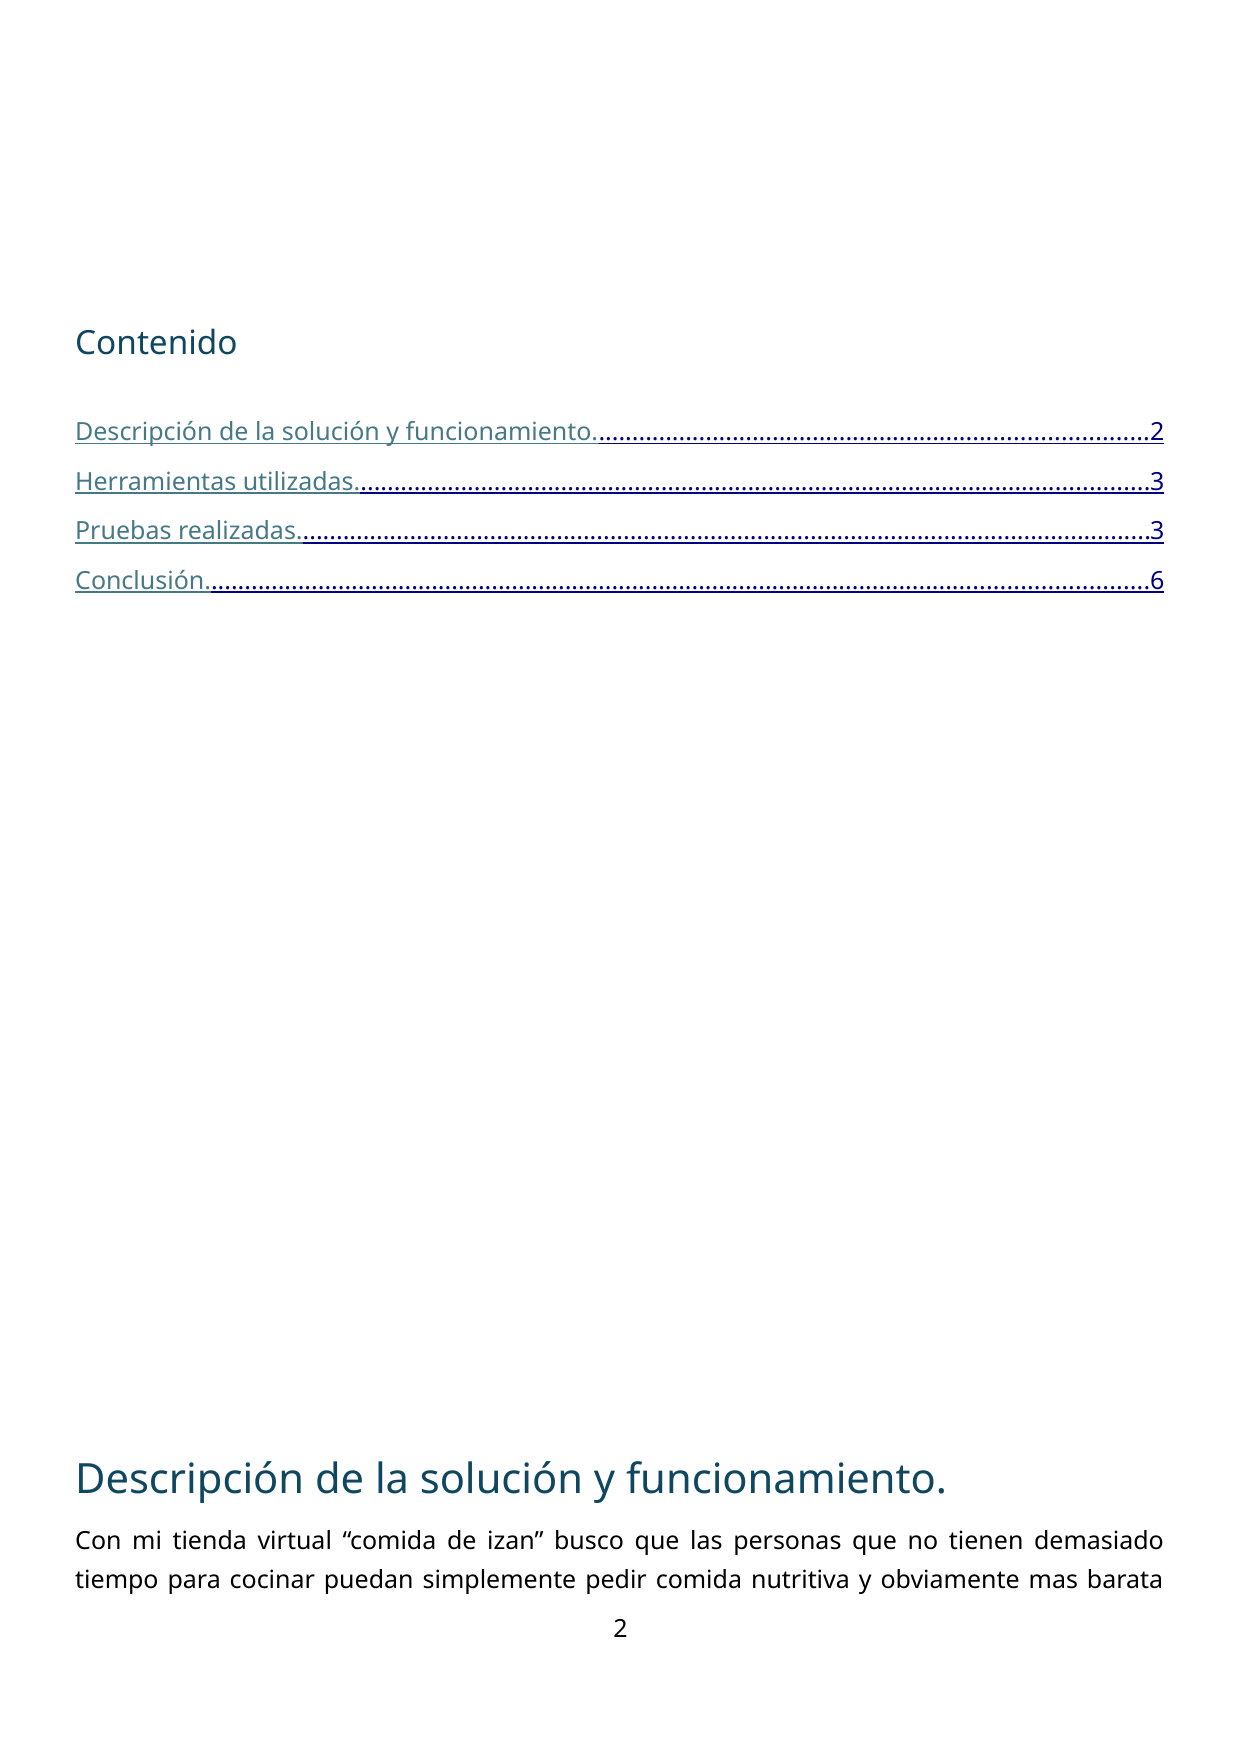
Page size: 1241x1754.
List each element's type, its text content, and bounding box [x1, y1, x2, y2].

text Pruebas realizadas. 3 [75, 513, 1165, 547]
text Descripción de la solución y funcionamiento. 2 [75, 414, 1165, 448]
text Conclusión. 6 [75, 562, 1165, 597]
text Herramientas utilizadas. 3 [75, 463, 1165, 497]
subtitle Descripción de la solución y funcionamiento. [75, 1449, 1165, 1506]
text Contenido [75, 319, 1165, 364]
text Con mi tienda virtual “comida de izan” busco que las personas que no tienen demasiado tiempo para cocinar puedan simplemente pedir comida nutritiva y obviamente mas barata [75, 1522, 1165, 1596]
